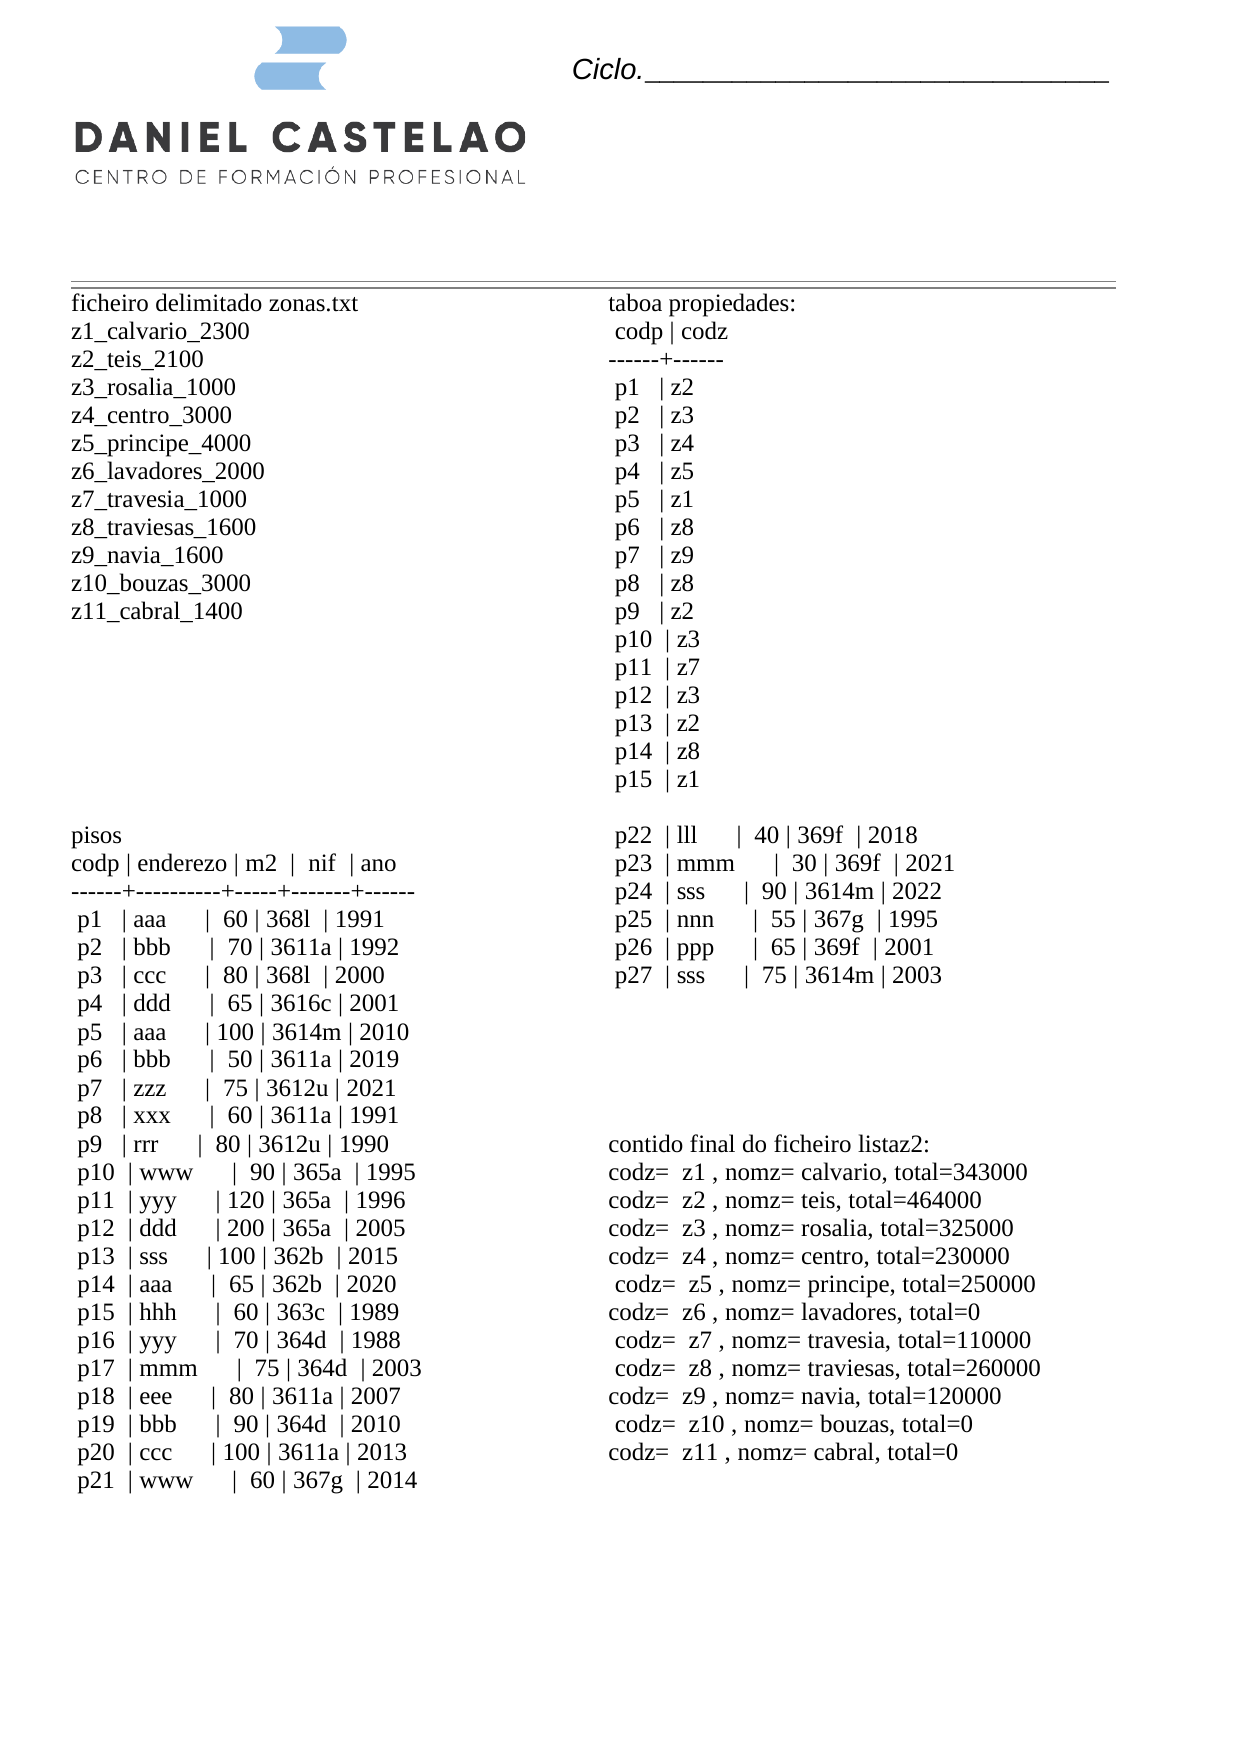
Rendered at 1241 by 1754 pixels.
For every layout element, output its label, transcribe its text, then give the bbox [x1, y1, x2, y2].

text p12 | z3 [608, 681, 1116, 709]
text p11 | z7 [608, 653, 1116, 681]
text p20 | ccc | 100 | 3611a | 2013 [71, 1438, 579, 1466]
text codp | codz [608, 317, 1116, 345]
text z2_teis_2100 [71, 345, 579, 373]
picture [75, 26, 526, 184]
text p3 | ccc | 80 | 368l | 2000 [71, 961, 579, 989]
text p3 | z4 [608, 429, 1116, 457]
text p15 | z1 [608, 765, 1116, 793]
text p8 | z8 [608, 569, 1116, 597]
text p7 | z9 [608, 541, 1116, 569]
text z8_traviesas_1600 [71, 513, 579, 541]
text p2 | bbb | 70 | 3611a | 1992 [71, 933, 579, 961]
text p11 | yyy | 120 | 365a | 1996 [71, 1186, 579, 1213]
text p23 | mmm | 30 | 369f | 2021 [608, 849, 1116, 877]
text ------+------ [608, 345, 1116, 373]
text p25 | nnn | 55 | 367g | 1995 [608, 905, 1116, 933]
text p18 | eee | 80 | 3611a | 2007 [71, 1382, 579, 1410]
text codp | enderezo | m2 | nif | ano [71, 849, 579, 877]
text codz= z6 , nomz= lavadores, total=0 [608, 1298, 1116, 1326]
text p13 | z2 [608, 709, 1116, 737]
text p6 | bbb | 50 | 3611a | 2019 [71, 1045, 579, 1073]
text z4_centro_3000 [71, 401, 579, 429]
text p5 | z1 [608, 485, 1116, 513]
text p10 | z3 [608, 625, 1116, 653]
text contido final do ficheiro listaz2: [608, 1129, 1116, 1157]
text z9_navia_1600 [71, 541, 579, 569]
text p10 | www | 90 | 365a | 1995 [71, 1157, 579, 1186]
text p9 | rrr | 80 | 3612u | 1990 [71, 1129, 579, 1157]
text p9 | z2 [608, 597, 1116, 625]
text p14 | z8 [608, 737, 1116, 765]
text p6 | z8 [608, 513, 1116, 541]
text codz= z9 , nomz= navia, total=120000 [608, 1382, 1116, 1410]
text p14 | aaa | 65 | 362b | 2020 [71, 1269, 579, 1298]
text p27 | sss | 75 | 3614m | 2003 [608, 961, 1116, 989]
text codz= z11 , nomz= cabral, total=0 [608, 1438, 1116, 1466]
text ficheiro delimitado zonas.txt [71, 289, 579, 317]
text p13 | sss | 100 | 362b | 2015 [71, 1242, 579, 1269]
text z5_principe_4000 [71, 429, 579, 457]
text codz= z5 , nomz= principe, total=250000 [608, 1269, 1116, 1298]
text p16 | yyy | 70 | 364d | 1988 [71, 1326, 579, 1354]
text z11_cabral_1400 [71, 597, 579, 625]
text p7 | zzz | 75 | 3612u | 2021 [71, 1073, 579, 1101]
text z1_calvario_2300 [71, 317, 579, 345]
text p21 | www | 60 | 367g | 2014 [71, 1466, 579, 1494]
text codz= z4 , nomz= centro, total=230000 [608, 1242, 1116, 1269]
text p4 | z5 [608, 457, 1116, 485]
text p19 | bbb | 90 | 364d | 2010 [71, 1410, 579, 1438]
text codz= z2 , nomz= teis, total=464000 [608, 1186, 1116, 1213]
text z6_lavadores_2000 [71, 457, 579, 485]
text p1 | aaa | 60 | 368l | 1991 [71, 905, 579, 933]
text ------+----------+-----+-------+------ [71, 877, 579, 905]
text codz= z8 , nomz= traviesas, total=260000 [608, 1354, 1116, 1382]
text p5 | aaa | 100 | 3614m | 2010 [71, 1017, 579, 1045]
text codz= z10 , nomz= bouzas, total=0 [608, 1410, 1116, 1438]
text codz= z7 , nomz= travesia, total=110000 [608, 1326, 1116, 1354]
text p12 | ddd | 200 | 365a | 2005 [71, 1213, 579, 1242]
text z10_bouzas_3000 [71, 569, 579, 597]
text z7_travesia_1000 [71, 485, 579, 513]
text p17 | mmm | 75 | 364d | 2003 [71, 1354, 579, 1382]
text p26 | ppp | 65 | 369f | 2001 [608, 933, 1116, 961]
text p4 | ddd | 65 | 3616c | 2001 [71, 989, 579, 1017]
text codz= z3 , nomz= rosalia, total=325000 [608, 1213, 1116, 1242]
text p15 | hhh | 60 | 363c | 1989 [71, 1298, 579, 1326]
text p2 | z3 [608, 401, 1116, 429]
text p22 | lll | 40 | 369f | 2018 [608, 821, 1116, 849]
text z3_rosalia_1000 [71, 373, 579, 401]
text pisos [71, 821, 579, 849]
text codz= z1 , nomz= calvario, total=343000 [608, 1157, 1116, 1186]
text p1 | z2 [608, 373, 1116, 401]
text taboa propiedades: [608, 289, 1116, 317]
text p8 | xxx | 60 | 3611a | 1991 [71, 1101, 579, 1129]
text p24 | sss | 90 | 3614m | 2022 [608, 877, 1116, 905]
